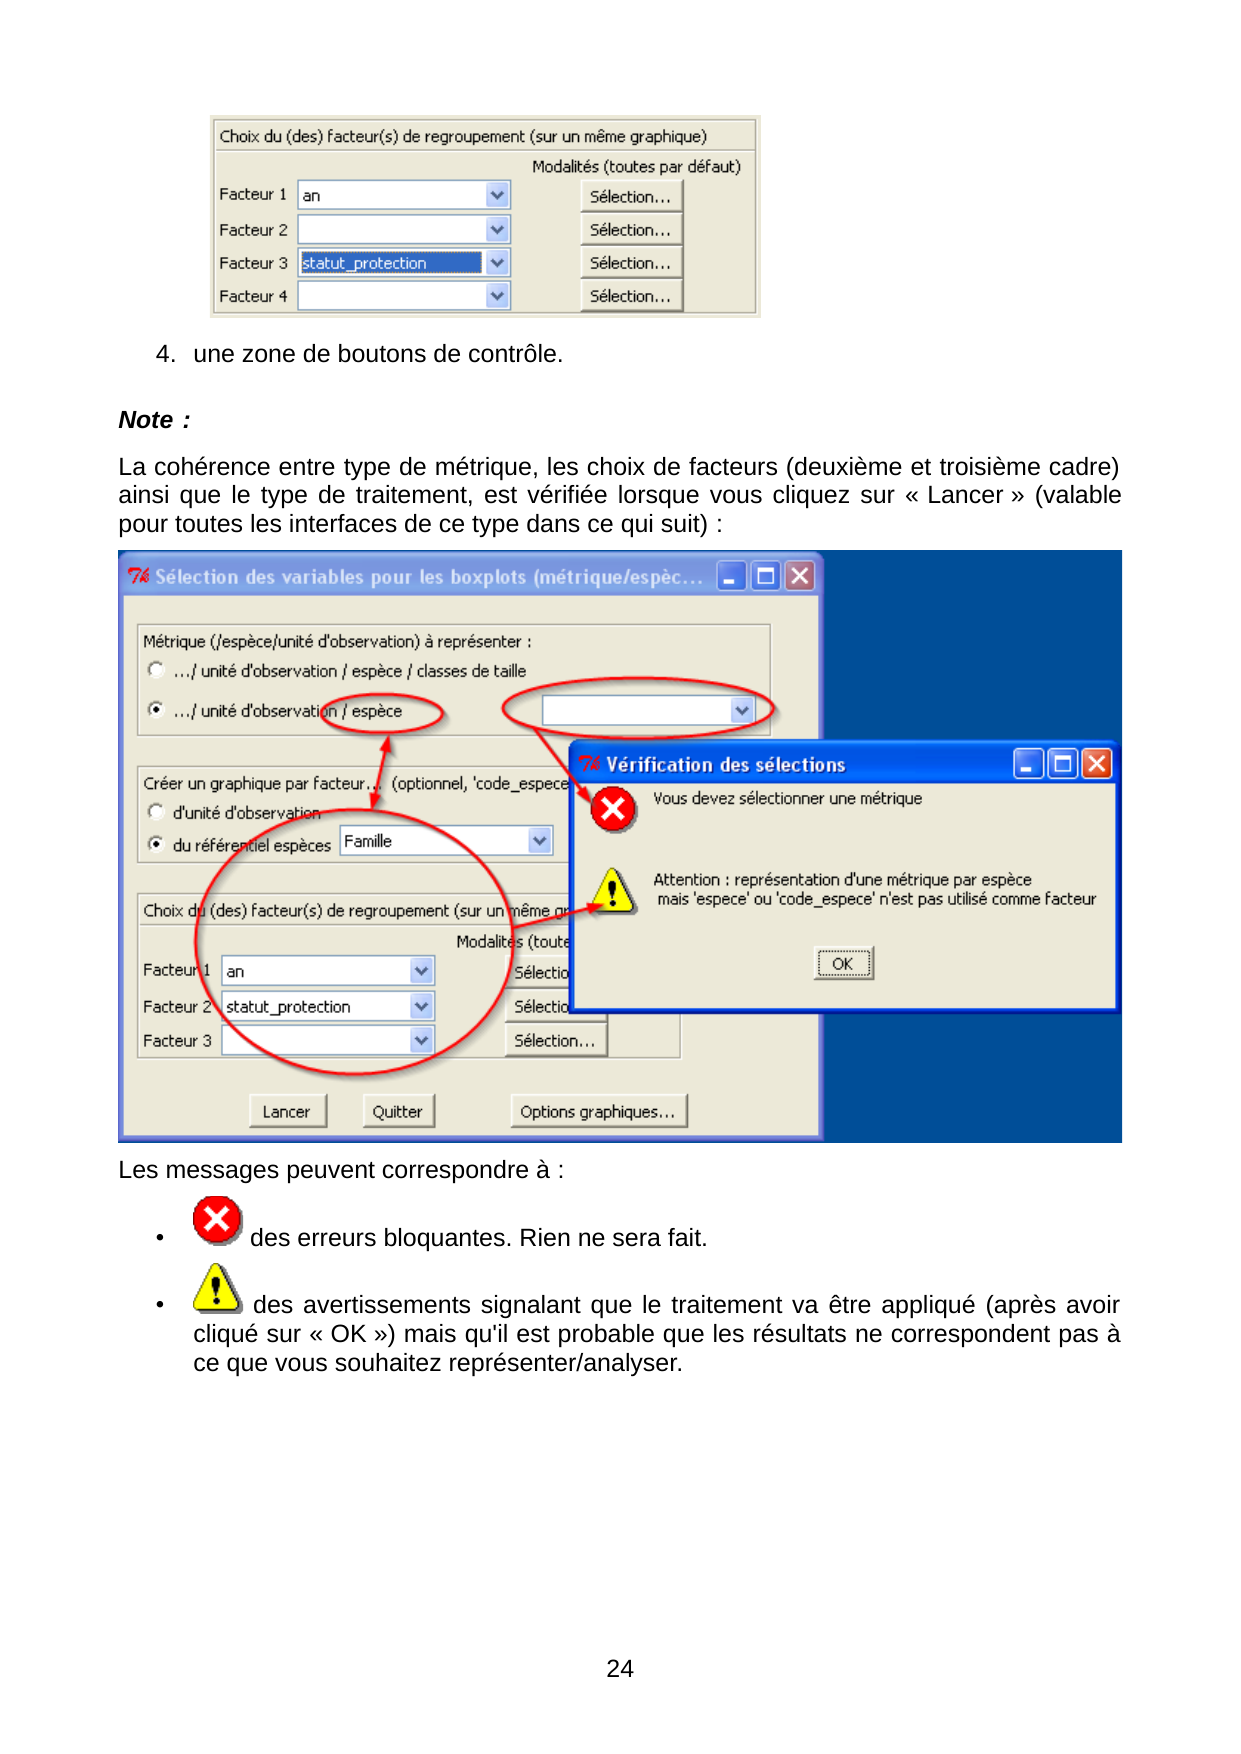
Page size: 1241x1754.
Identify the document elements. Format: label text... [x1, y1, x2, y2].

text La cohérence entre type de métrique, les choix de facteurs (deuxième et troisième cadre) ainsi que le type de traitement, est vérifiée lorsque vous cliquez sur « Lancer » (valable pour toutes les interfaces de ce type dans ce qui suit) : [118, 452, 1122, 538]
list des avertissements signalant que le traitement va être appliqué (après avoir cliqué sur « OK ») mais qu'il est probable que les résultats ne correspondent pas à ce que vous souhaitez représenter/analyser. [156, 1264, 1122, 1377]
picture [209, 115, 761, 318]
list une zone de boutons de contrôle. [156, 339, 1122, 368]
text Les messages peuvent correspondre à : [118, 1155, 1122, 1183]
list [777, 106, 1122, 327]
picture [118, 550, 1123, 1143]
list [156, 106, 193, 327]
picture [193, 1263, 244, 1314]
picture [193, 1196, 244, 1246]
list des erreurs bloquantes. Rien ne sera fait. [156, 1196, 1122, 1251]
subtitle Note : [118, 405, 1122, 433]
